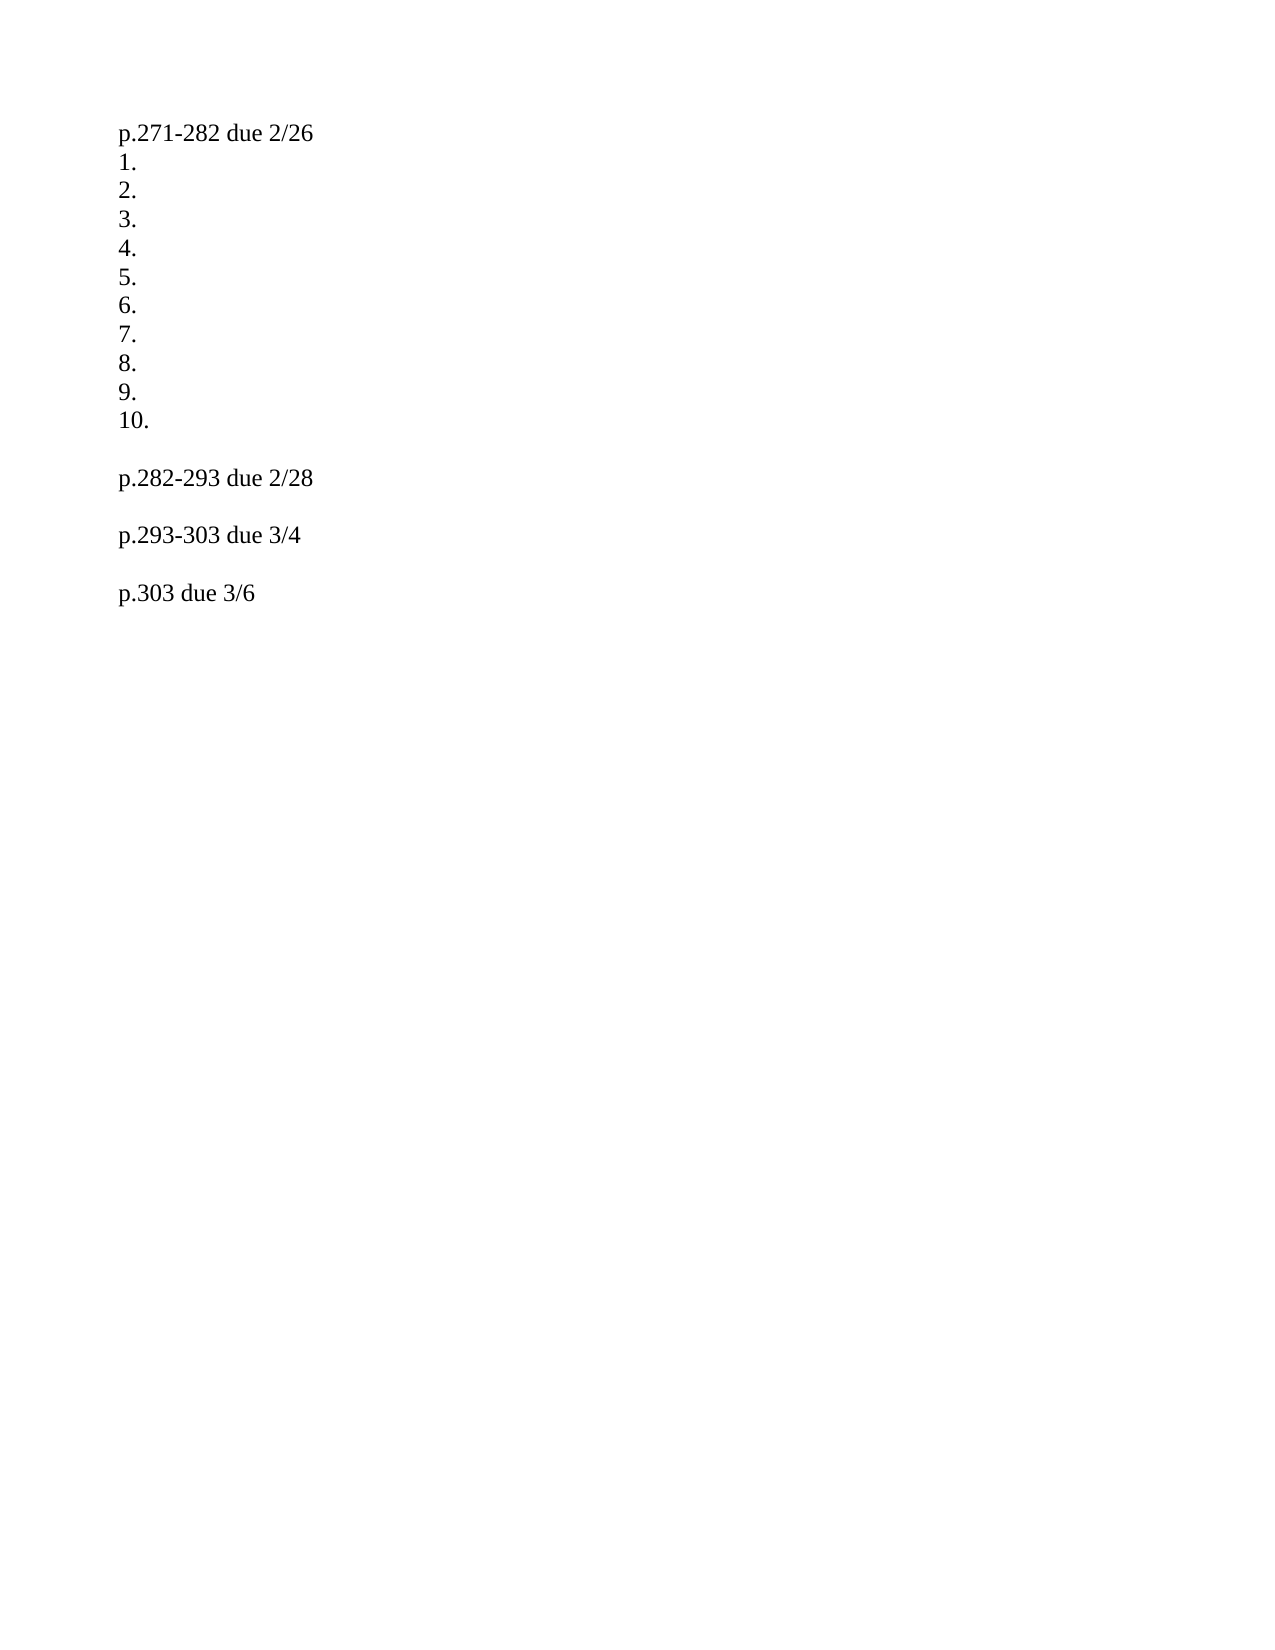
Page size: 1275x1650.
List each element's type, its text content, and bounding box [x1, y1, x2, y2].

text 5. [118, 262, 1157, 291]
text 9. [118, 377, 1157, 406]
text 2. [118, 176, 1157, 204]
text 7. [118, 319, 1157, 348]
text p.282-293 due 2/28 [118, 463, 1157, 492]
text p.271-282 due 2/26 [118, 118, 1157, 147]
text 10. [118, 406, 1157, 434]
text 6. [118, 291, 1157, 319]
text p.293-303 due 3/4 [118, 521, 1157, 549]
text 3. [118, 204, 1157, 233]
text 4. [118, 233, 1157, 262]
text p.303 due 3/6 [118, 578, 1157, 607]
text 8. [118, 348, 1157, 377]
text 1. [118, 147, 1157, 176]
